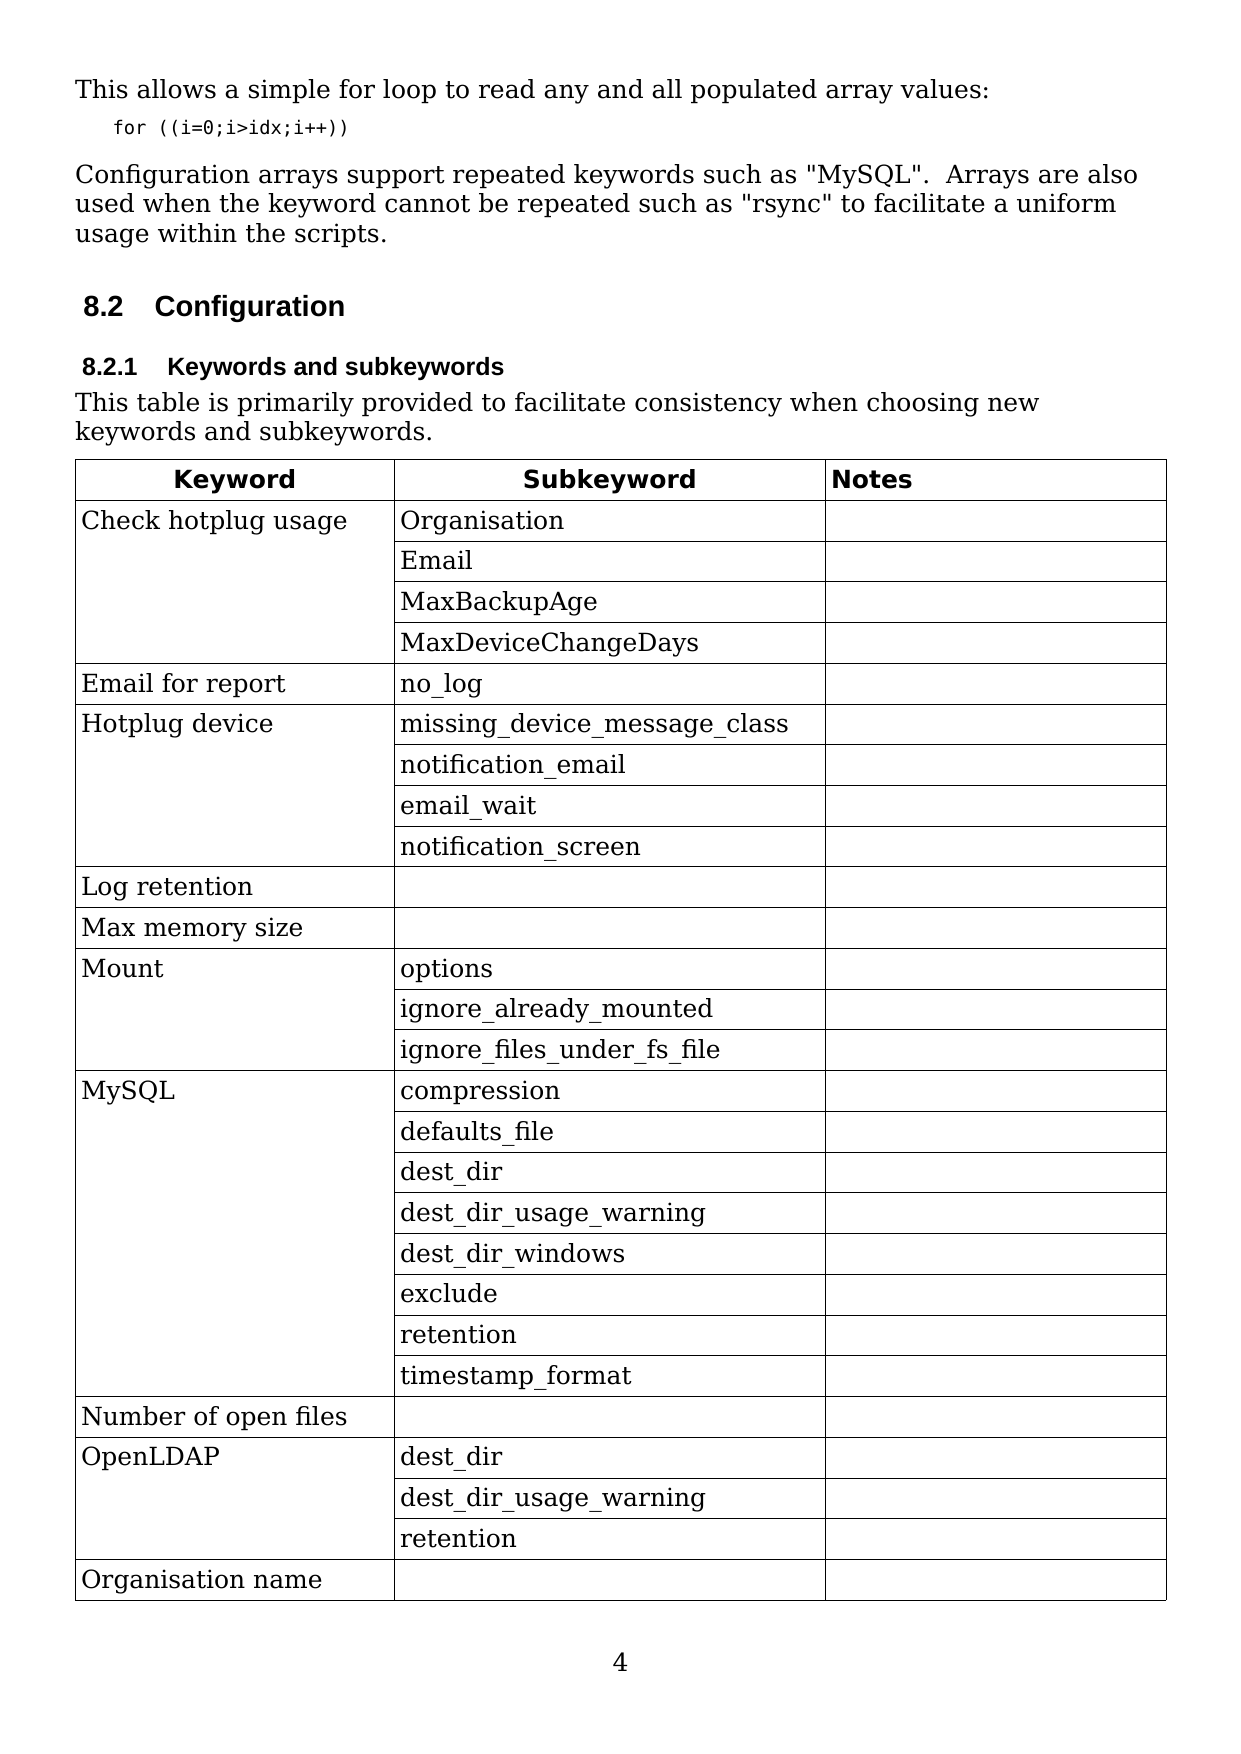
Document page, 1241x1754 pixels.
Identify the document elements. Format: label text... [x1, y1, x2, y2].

table_cell Number of open files [76, 1397, 394, 1437]
table_cell [826, 705, 1166, 744]
table_cell [395, 1560, 825, 1600]
table_cell Mount [76, 949, 394, 1070]
table_cell [826, 1112, 1166, 1152]
table_header Keyword [76, 460, 394, 500]
table_cell [826, 1438, 1166, 1478]
table_cell [395, 1397, 825, 1437]
table_cell [826, 1397, 1166, 1437]
table_cell [826, 501, 1166, 541]
text for ((i=0;i>idx;i++)) [112, 117, 1166, 138]
table_cell dest_dir_usage_warning [395, 1193, 825, 1233]
table_cell MaxBackupAge [395, 582, 825, 622]
table_cell [826, 542, 1166, 581]
table_cell [826, 1316, 1166, 1355]
table_cell [826, 1356, 1166, 1396]
table_cell [826, 990, 1166, 1029]
table_cell notification_screen [395, 827, 825, 866]
table_cell email_wait [395, 786, 825, 826]
text This table is primarily provided to facilitate consistency when choosing new keywords and subkeywords. [75, 388, 1166, 447]
table_cell missing_device_message_class [395, 705, 825, 744]
table_cell dest_dir_usage_warning [395, 1479, 825, 1518]
table_cell exclude [395, 1275, 825, 1315]
table_cell no_log [395, 664, 825, 704]
table_cell Organisation name [76, 1560, 394, 1600]
table_cell timestamp_format [395, 1356, 825, 1396]
text This allows a simple for loop to read any and all populated array values: [75, 75, 1166, 104]
table_cell Max memory size [76, 908, 394, 948]
table_cell Email for report [76, 664, 394, 704]
table_cell [826, 1479, 1166, 1518]
table_cell [826, 623, 1166, 663]
table_cell MySQL [76, 1071, 394, 1396]
table_cell MaxDeviceChangeDays [395, 623, 825, 663]
table_cell options [395, 949, 825, 989]
table_cell dest_dir [395, 1153, 825, 1192]
table_cell defaults_file [395, 1112, 825, 1152]
table_cell Hotplug device [76, 705, 394, 866]
table_cell [826, 745, 1166, 785]
table_header Subkeyword [395, 460, 825, 500]
table_cell [826, 1193, 1166, 1233]
table_cell Organisation [395, 501, 825, 541]
table_cell [395, 908, 825, 948]
text Configuration arrays support repeated keywords such as "MySQL". Arrays are also used when the keyword cannot be repeated such as "rsync" to facilitate a uniform usage within the scripts. [75, 160, 1166, 248]
subtitle Keywords and subkeywords [75, 353, 1166, 381]
table_cell [826, 786, 1166, 826]
table_cell [826, 827, 1166, 866]
table_cell dest_dir [395, 1438, 825, 1478]
table_cell ignore_already_mounted [395, 990, 825, 1029]
table_cell dest_dir_windows [395, 1234, 825, 1274]
table_cell [395, 867, 825, 907]
table_cell Log retention [76, 867, 394, 907]
table_cell [826, 1519, 1166, 1559]
table_cell [826, 908, 1166, 948]
table_cell [826, 1071, 1166, 1111]
table_cell OpenLDAP [76, 1438, 394, 1559]
table_cell [826, 1275, 1166, 1315]
table_cell [826, 1234, 1166, 1274]
table_cell Check hotplug usage [76, 501, 394, 663]
table_cell [826, 949, 1166, 989]
table_cell [826, 1560, 1166, 1600]
table_cell [826, 867, 1166, 907]
table_cell ignore_files_under_fs_file [395, 1030, 825, 1070]
table_cell compression [395, 1071, 825, 1111]
table_cell [826, 1153, 1166, 1192]
table_cell retention [395, 1519, 825, 1559]
table_cell [826, 664, 1166, 704]
table_cell [826, 582, 1166, 622]
table_cell Email [395, 542, 825, 581]
table_cell [826, 1030, 1166, 1070]
table_cell retention [395, 1316, 825, 1355]
table_header Notes [826, 460, 1166, 500]
table_cell notification_email [395, 745, 825, 785]
subtitle Configuration [75, 290, 1166, 323]
